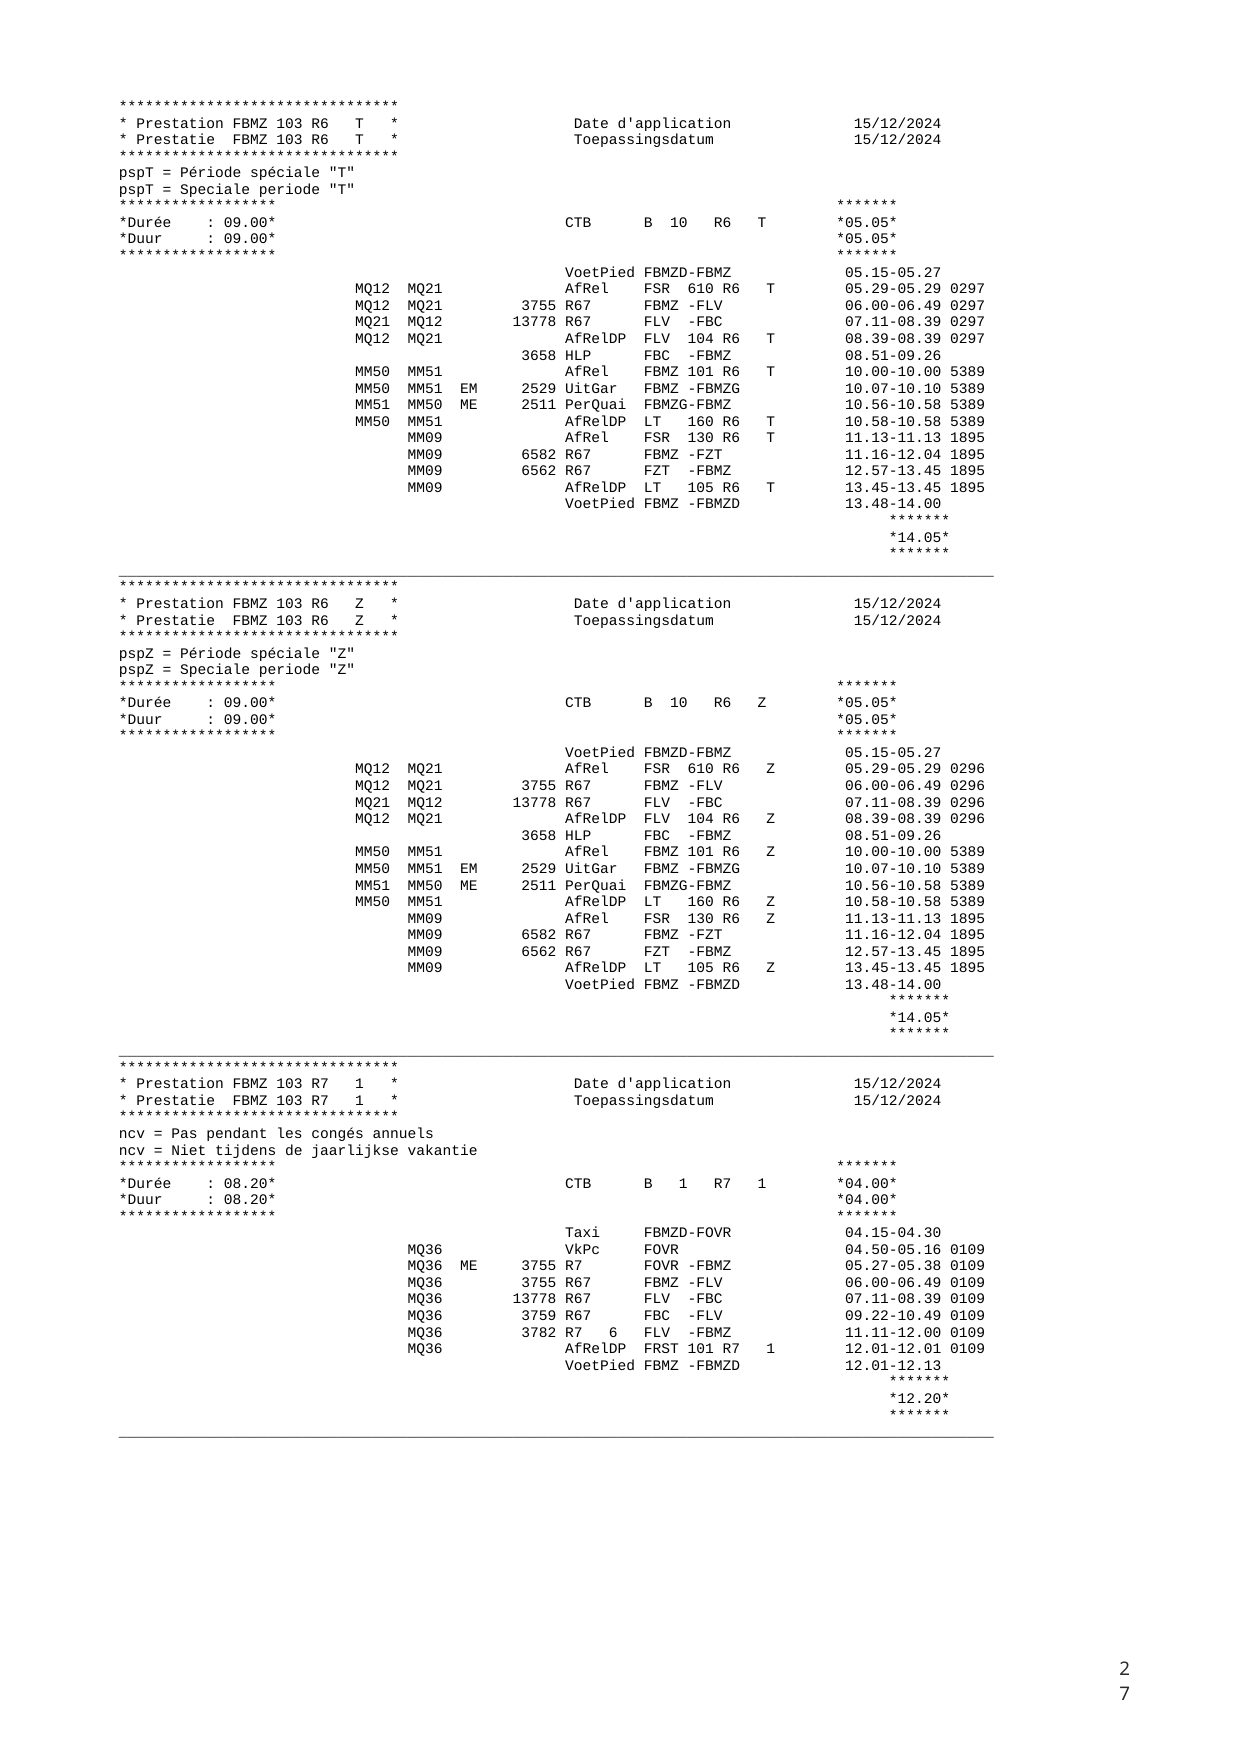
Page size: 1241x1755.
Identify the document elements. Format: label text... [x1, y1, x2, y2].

text ******************************** * Prestation FBMZ 103 R6 Z * Date d'application 15/12/2024 * Prestatie FBMZ 103 R6 Z * Toepassingsdatum 15/12/2024 ******************************** pspZ = Période spéciale "Z" pspZ = Speciale periode "Z" ****************** ******* *Durée : 09.00* CTB B 10 R6 Z *05.05* *Duur : 09.00* *05.05* ****************** ******* VoetPied FBMZD-FBMZ 05.15-05.27 MQ12 MQ21 AfRel FSR 610 R6 Z 05.29-05.29 0296 MQ12 MQ21 3755 R67 FBMZ -FLV 06.00-06.49 0296 MQ21 MQ12 13778 R67 FLV -FBC 07.11-08.39 0296 MQ12 MQ21 AfRelDP FLV 104 R6 Z 08.39-08.39 0296 3658 HLP FBC -FBMZ 08.51-09.26 MM50 MM51 AfRel FBMZ 101 R6 Z 10.00-10.00 5389 MM50 MM51 EM 2529 UitGar FBMZ -FBMZG 10.07-10.10 5389 MM51 MM50 ME 2511 PerQuai FBMZG-FBMZ 10.56-10.58 5389 MM50 MM51 AfRelDP LT 160 R6 Z 10.58-10.58 5389 MM09 AfRel FSR 130 R6 Z 11.13-11.13 1895 MM09 6582 R67 FBMZ -FZT 11.16-12.04 1895 MM09 6562 R67 FZT -FBMZ 12.57-13.45 1895 MM09 AfRelDP LT 105 R6 Z 13.45-13.45 1895 VoetPied FBMZ -FBMZD 13.48-14.00 ******* *14.05* ******* ____________________________________________________________________________________________________ [119, 579, 1122, 1060]
text ******************************** * Prestation FBMZ 103 R6 T * Date d'application 15/12/2024 * Prestatie FBMZ 103 R6 T * Toepassingsdatum 15/12/2024 ******************************** pspT = Période spéciale "T" pspT = Speciale periode "T" ****************** ******* *Durée : 09.00* CTB B 10 R6 T *05.05* *Duur : 09.00* *05.05* ****************** ******* VoetPied FBMZD-FBMZ 05.15-05.27 MQ12 MQ21 AfRel FSR 610 R6 T 05.29-05.29 0297 MQ12 MQ21 3755 R67 FBMZ -FLV 06.00-06.49 0297 MQ21 MQ12 13778 R67 FLV -FBC 07.11-08.39 0297 MQ12 MQ21 AfRelDP FLV 104 R6 T 08.39-08.39 0297 3658 HLP FBC -FBMZ 08.51-09.26 MM50 MM51 AfRel FBMZ 101 R6 T 10.00-10.00 5389 MM50 MM51 EM 2529 UitGar FBMZ -FBMZG 10.07-10.10 5389 MM51 MM50 ME 2511 PerQuai FBMZG-FBMZ 10.56-10.58 5389 MM50 MM51 AfRelDP LT 160 R6 T 10.58-10.58 5389 MM09 AfRel FSR 130 R6 T 11.13-11.13 1895 MM09 6582 R67 FBMZ -FZT 11.16-12.04 1895 MM09 6562 R67 FZT -FBMZ 12.57-13.45 1895 MM09 AfRelDP LT 105 R6 T 13.45-13.45 1895 VoetPied FBMZ -FBMZD 13.48-14.00 ******* *14.05* ******* ____________________________________________________________________________________________________ [119, 99, 1122, 579]
text ******************************** * Prestation FBMZ 103 R7 1 * Date d'application 15/12/2024 * Prestatie FBMZ 103 R7 1 * Toepassingsdatum 15/12/2024 ******************************** ncv = Pas pendant les congés annuels ncv = Niet tijdens de jaarlijkse vakantie ****************** ******* *Durée : 08.20* CTB B 1 R7 1 *04.00* *Duur : 08.20* *04.00* ****************** ******* Taxi FBMZD-FOVR 04.15-04.30 MQ36 VkPc FOVR 04.50-05.16 0109 MQ36 ME 3755 R7 FOVR -FBMZ 05.27-05.38 0109 MQ36 3755 R67 FBMZ -FLV 06.00-06.49 0109 MQ36 13778 R67 FLV -FBC 07.11-08.39 0109 MQ36 3759 R67 FBC -FLV 09.22-10.49 0109 MQ36 3782 R7 6 FLV -FBMZ 11.11-12.00 0109 MQ36 AfRelDP FRST 101 R7 1 12.01-12.01 0109 VoetPied FBMZ -FBMZD 12.01-12.13 ******* *12.20* ******* ____________________________________________________________________________________________________ [119, 1060, 1122, 1441]
